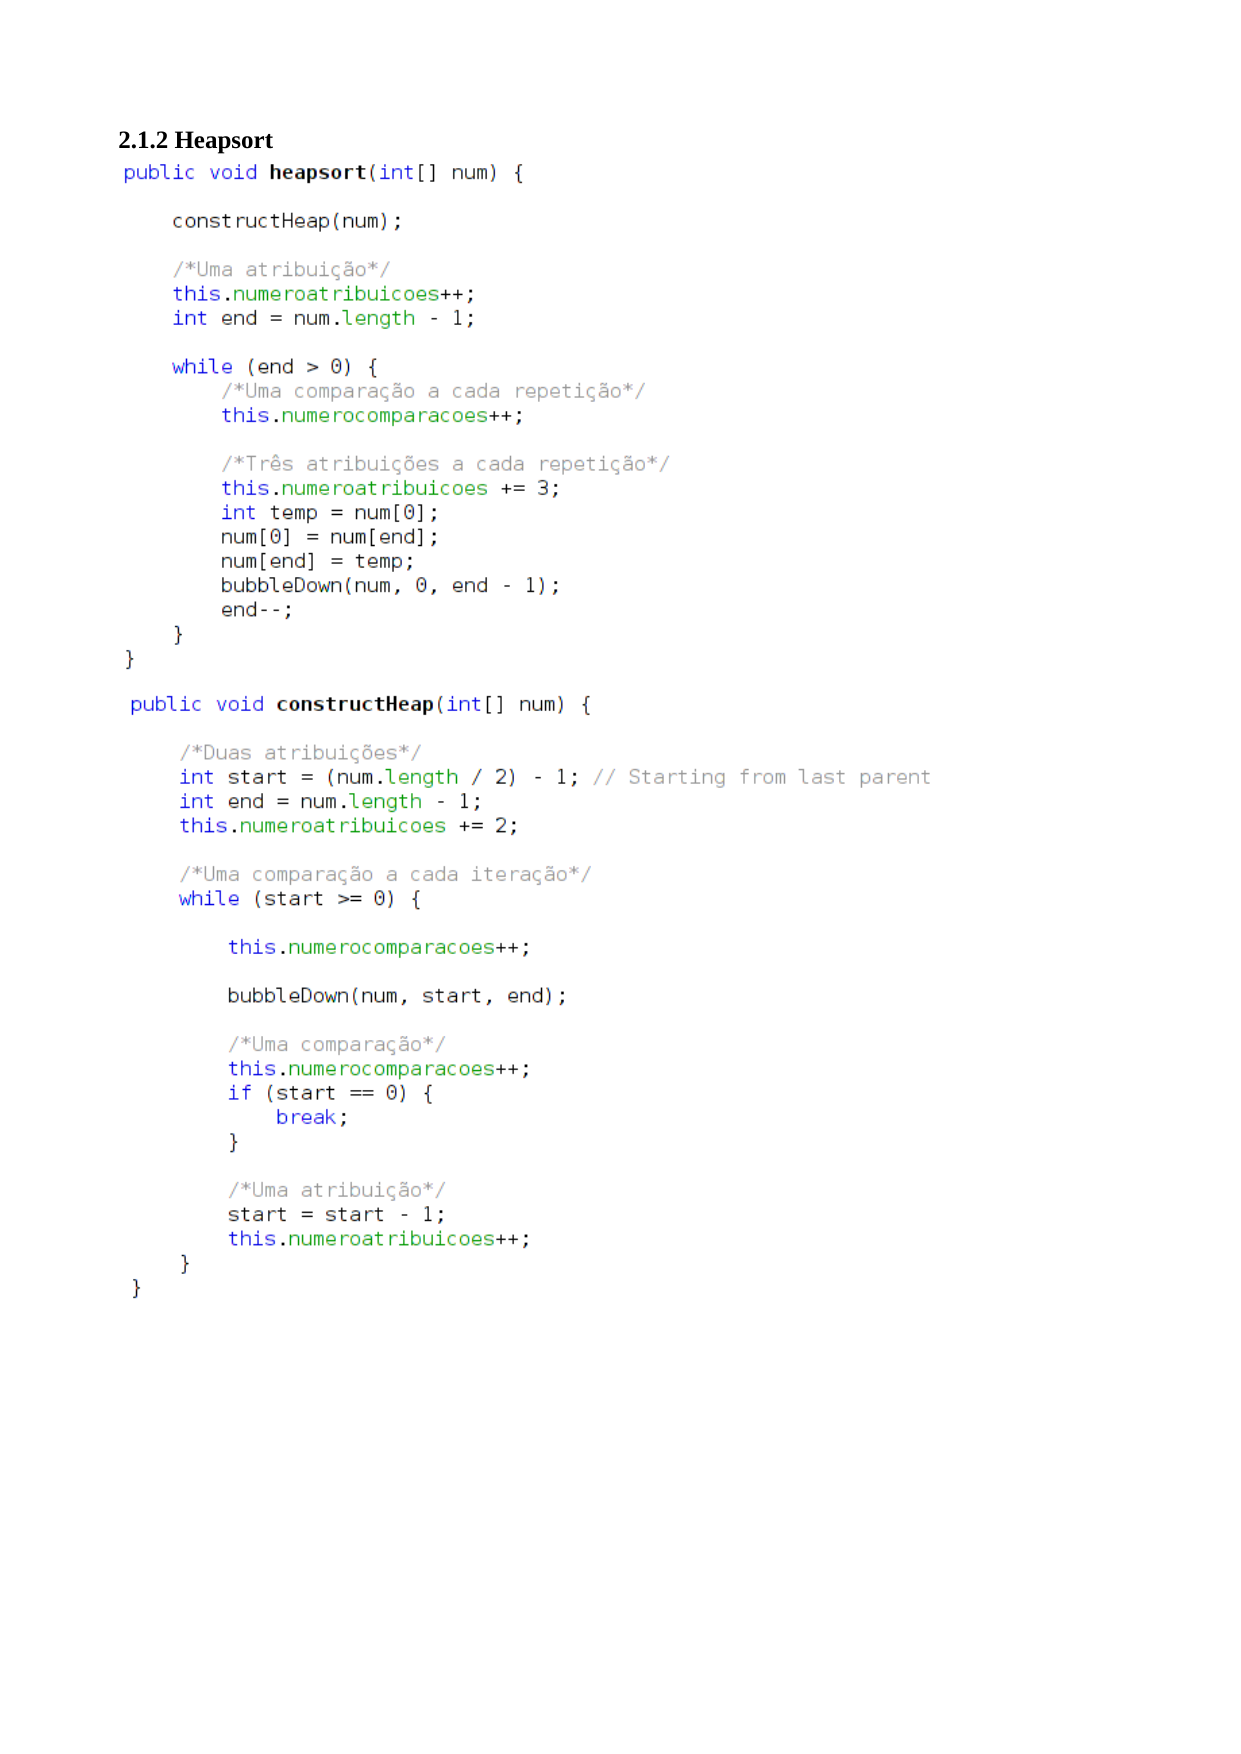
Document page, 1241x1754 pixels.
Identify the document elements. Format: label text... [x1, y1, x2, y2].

picture [105, 163, 946, 1309]
subtitle 2.1.2 Heapsort [118, 125, 1122, 154]
